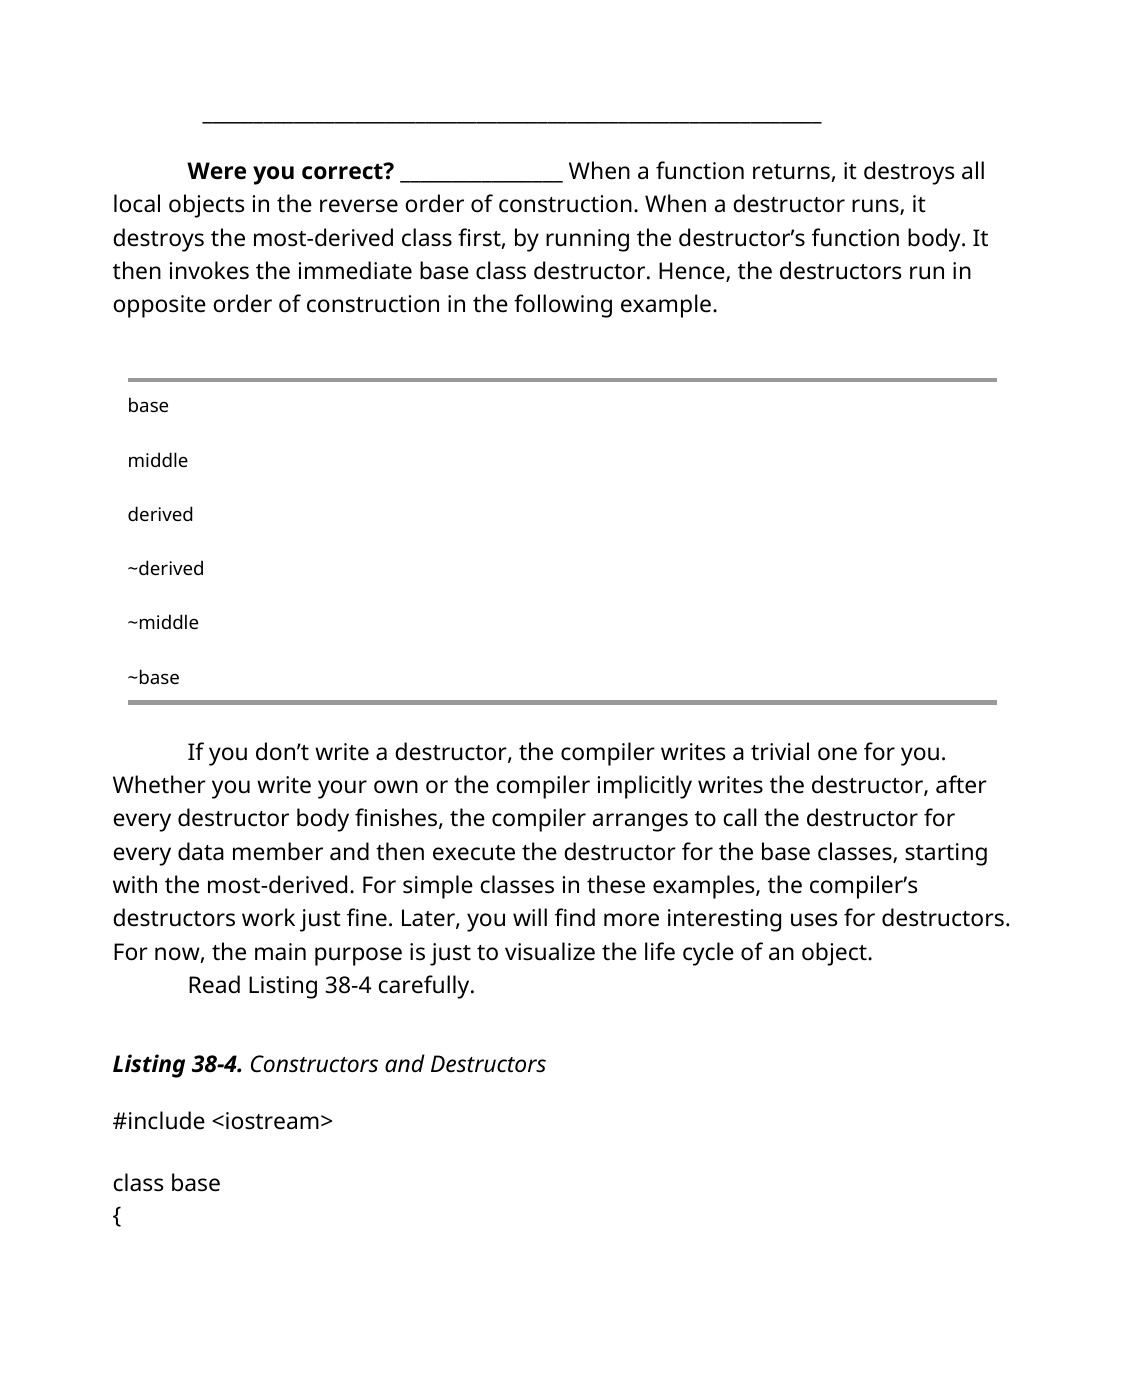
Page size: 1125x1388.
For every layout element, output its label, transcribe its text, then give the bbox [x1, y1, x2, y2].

text ~middle [127, 595, 997, 635]
list _____________________________________________________________ [202, 96, 1012, 127]
text If you don’t write a destructor, the compiler writes a trivial one for you. Whether you write your own or the compiler implicitly writes the destructor, after every destructor body finishes, the compiler arranges to call the destructor for every data member and then execute the destructor for the base classes, starting with the most-derived. For simple classes in these examples, the compiler’s destructors work just fine. Later, you will find more interesting uses for destructors. For now, the main purpose is just to visualize the life cycle of an object. [112, 733, 1012, 967]
text Were you correct? ________________ When a function returns, it destroys all local objects in the reverse order of construction. When a destructor runs, it destroys the most-derived class first, by running the destructor’s function body. It then invokes the immediate base class destructor. Hence, the destructors run in opposite order of construction in the following example. [112, 153, 1012, 319]
text class base [112, 1167, 1012, 1199]
text derived [127, 486, 997, 527]
text ~derived [127, 541, 997, 581]
text ~base [127, 649, 997, 705]
text Read Listing 38-4 carefully. [112, 967, 1012, 1000]
text base [127, 379, 997, 418]
text #include <iostream> [112, 1105, 1012, 1136]
text Listing 38-4. Constructors and Destructors [112, 1048, 1012, 1079]
text middle [127, 432, 997, 473]
text { [112, 1199, 1012, 1230]
